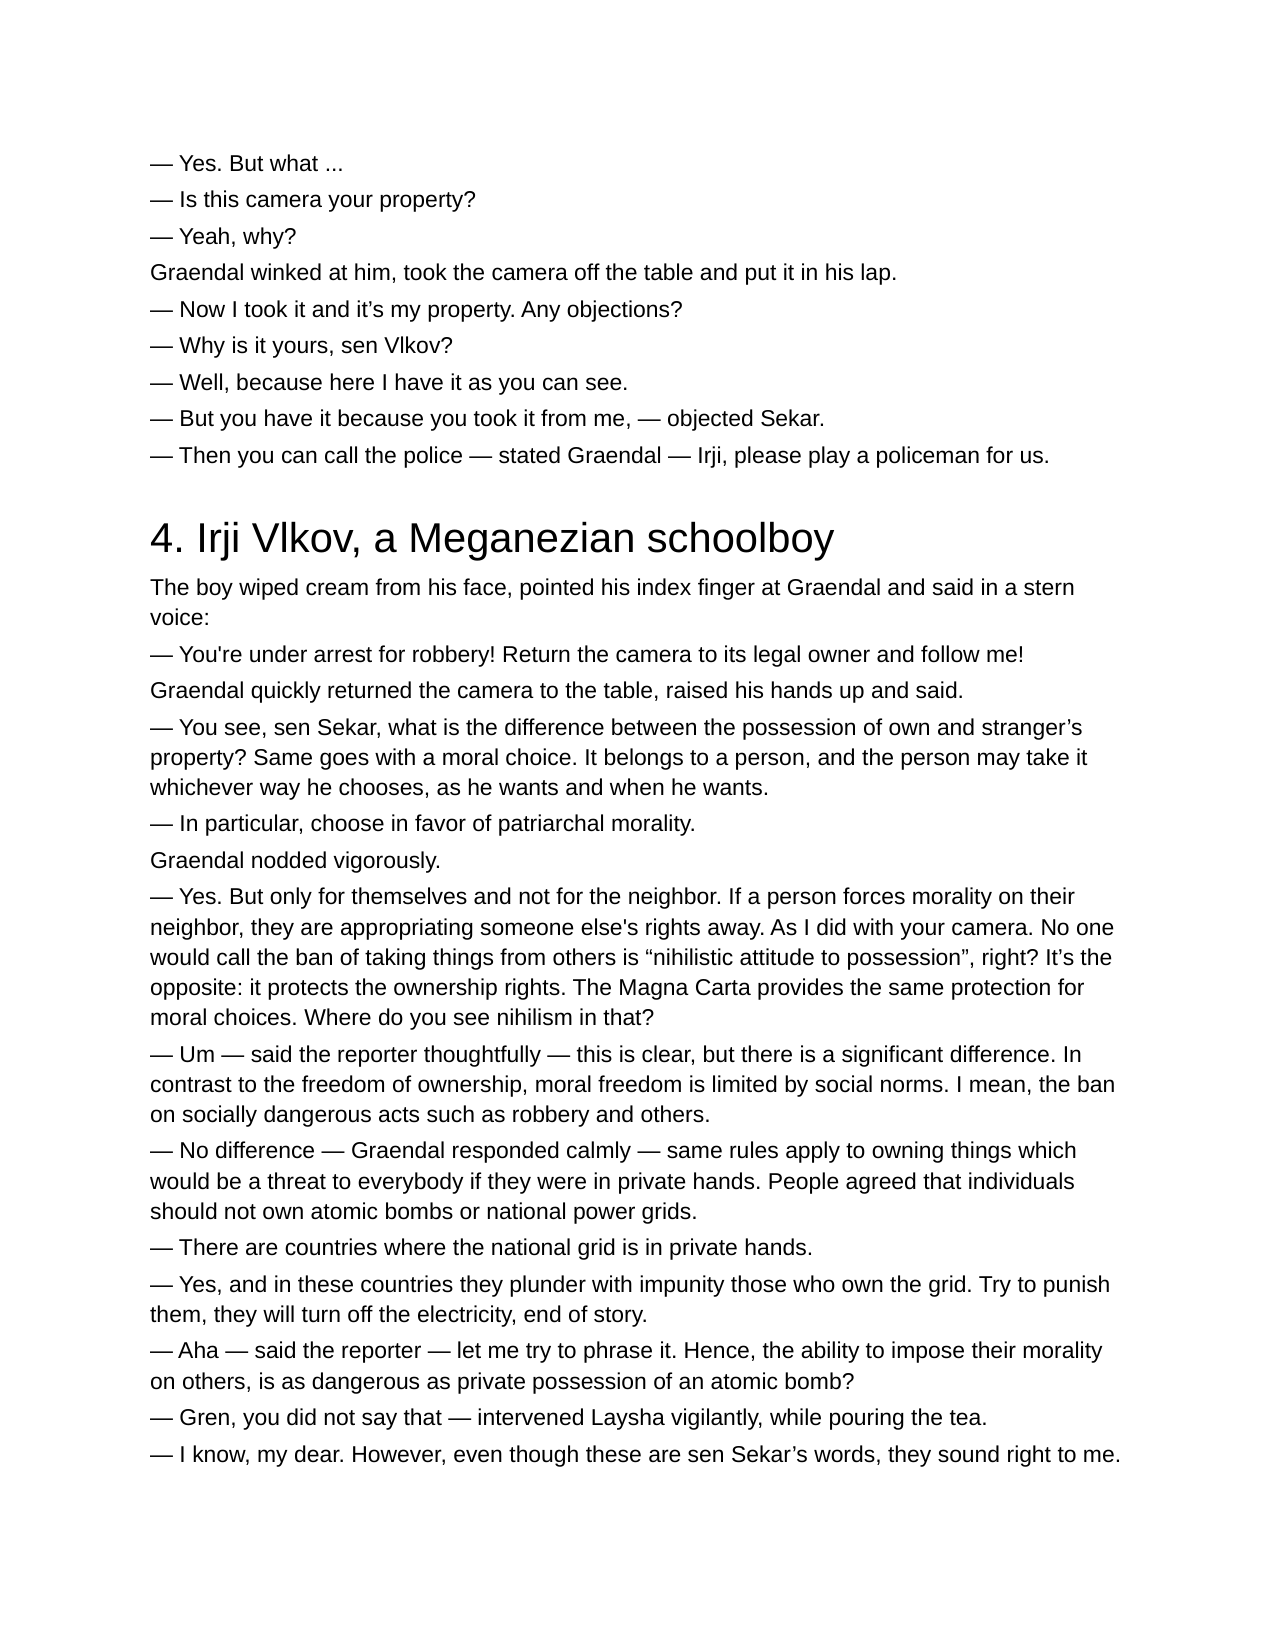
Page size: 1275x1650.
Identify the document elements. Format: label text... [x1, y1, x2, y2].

text — Then you can call the police — stated Graendal — Irji, please play a policeman for us. [150, 442, 1125, 468]
text — There are countries where the national grid is in private hands. [150, 1234, 1125, 1261]
text Graendal winked at him, took the camera off the table and put it in his lap. [150, 259, 1125, 286]
text — Now I took it and it’s my property. Any objections? [150, 296, 1125, 322]
text — Aha — said the reporter — let me try to phrase it. Hence, the ability to impose their morality on others, is as dangerous as private possession of an atomic bomb? [150, 1337, 1125, 1394]
text — Yes. But only for themselves and not for the neighbor. If a person forces morality on their neighbor, they are appropriating someone else's rights away. As I did with your camera. No one would call the ban of taking things from others is “nihilistic attitude to possession”, right? It’s the opposite: it protects the ownership rights. The Magna Carta provides the same protection for moral choices. Where do you see nihilism in that? [150, 883, 1125, 1031]
text — In particular, choose in favor of patriarchal morality. [150, 810, 1125, 837]
text — Yeah, why? [150, 223, 1125, 249]
text — Is this camera your property? [150, 186, 1125, 213]
subtitle 4. Irji Vlkov, a Meganezian schoolboy [150, 513, 1125, 561]
text The boy wiped cream from his face, pointed his index finger at Graendal and said in a stern voice: [150, 574, 1125, 631]
text Graendal quickly returned the camera to the table, raised his hands up and said. [150, 677, 1125, 703]
text Graendal nodded vigorously. [150, 847, 1125, 873]
text — I know, my dear. However, even though these are sen Sekar’s words, they sound right to me. [150, 1441, 1125, 1467]
text — But you have it because you took it from me, — objected Sekar. [150, 405, 1125, 432]
text — Well, because here I have it as you can see. [150, 369, 1125, 395]
text — Yes, and in these countries they plunder with impunity those who own the grid. Try to punish them, they will turn off the electricity, end of story. [150, 1271, 1125, 1327]
text — No difference — Graendal responded calmly — same rules apply to owning things which would be a threat to everybody if they were in private hands. People agreed that individuals should not own atomic bombs or national power grids. [150, 1137, 1125, 1224]
text — Gren, you did not say that — intervened Laysha vigilantly, while pouring the tea. [150, 1404, 1125, 1431]
text — Um — said the reporter thoughtfully — this is clear, but there is a significant difference. In contrast to the freedom of ownership, moral freedom is limited by social norms. I mean, the ban on socially dangerous acts such as robbery and others. [150, 1041, 1125, 1127]
text — You see, sen Sekar, what is the difference between the possession of own and stranger’s property? Same goes with a moral choice. It belongs to a person, and the person may take it whichever way he chooses, as he wants and when he wants. [150, 713, 1125, 800]
text — You're under arrest for robbery! Return the camera to its legal owner and follow me! [150, 641, 1125, 667]
text — Yes. But what ... [150, 150, 1125, 176]
text — Why is it yours, sen Vlkov? [150, 332, 1125, 359]
